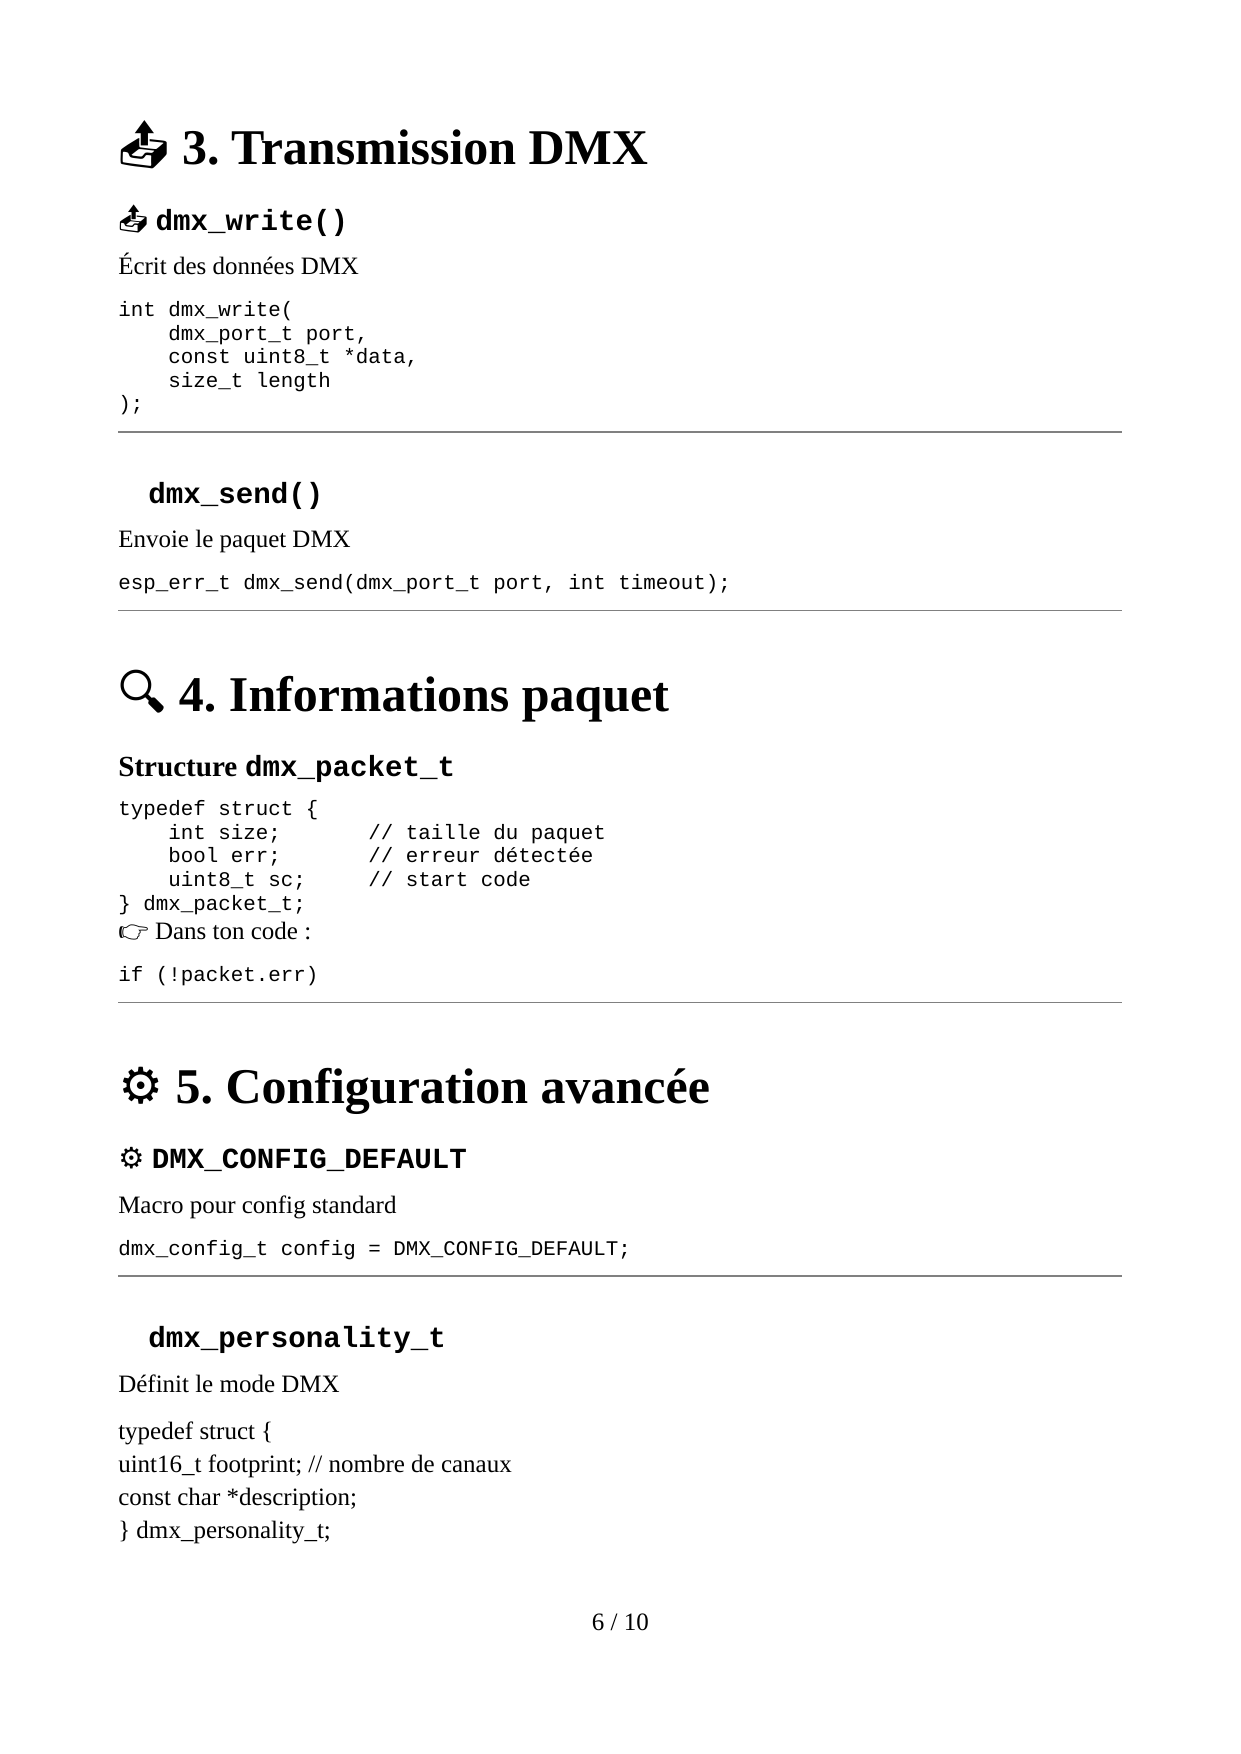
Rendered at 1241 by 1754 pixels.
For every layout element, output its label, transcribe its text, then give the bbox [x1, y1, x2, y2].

text const uint8_t *data, [118, 346, 1122, 370]
text if (!packet.err) [118, 964, 1122, 988]
text } dmx_packet_t; [118, 893, 1122, 916]
subtitle ⚙️ DMX_CONFIG_DEFAULT [118, 1141, 1122, 1177]
subtitle 🔍 4. Informations paquet [118, 665, 1122, 722]
subtitle 🚀 dmx_send() [118, 476, 1122, 512]
text bool err; // erreur détectée [118, 845, 1122, 869]
text int dmx_write( [118, 299, 1122, 322]
subtitle 👤 dmx_personality_t [118, 1320, 1122, 1356]
text uint8_t sc; // start code [118, 869, 1122, 893]
text dmx_port_t port, [118, 322, 1122, 346]
text 👉 Dans ton code : [118, 916, 1122, 945]
subtitle Structure dmx_packet_t [118, 749, 1122, 786]
text ); [118, 393, 1122, 417]
text Définit le mode DMX [118, 1369, 1122, 1397]
subtitle ⚙️ 5. Configuration avancée [118, 1057, 1122, 1114]
text typedef struct { uint16_t footprint; // nombre de canaux const char *description; } dmx_personality_t; [118, 1416, 1122, 1544]
text size_t length [118, 370, 1122, 393]
text int size; // taille du paquet [118, 822, 1122, 845]
subtitle 📤 3. Transmission DMX [118, 118, 1122, 176]
text Écrit des données DMX [118, 251, 1122, 280]
text dmx_config_t config = DMX_CONFIG_DEFAULT; [118, 1238, 1122, 1261]
text typedef struct { [118, 798, 1122, 822]
text esp_err_t dmx_send(dmx_port_t port, int timeout); [118, 572, 1122, 596]
subtitle 📤 dmx_write() [118, 203, 1122, 239]
text Envoie le paquet DMX [118, 524, 1122, 553]
text Macro pour config standard [118, 1190, 1122, 1219]
